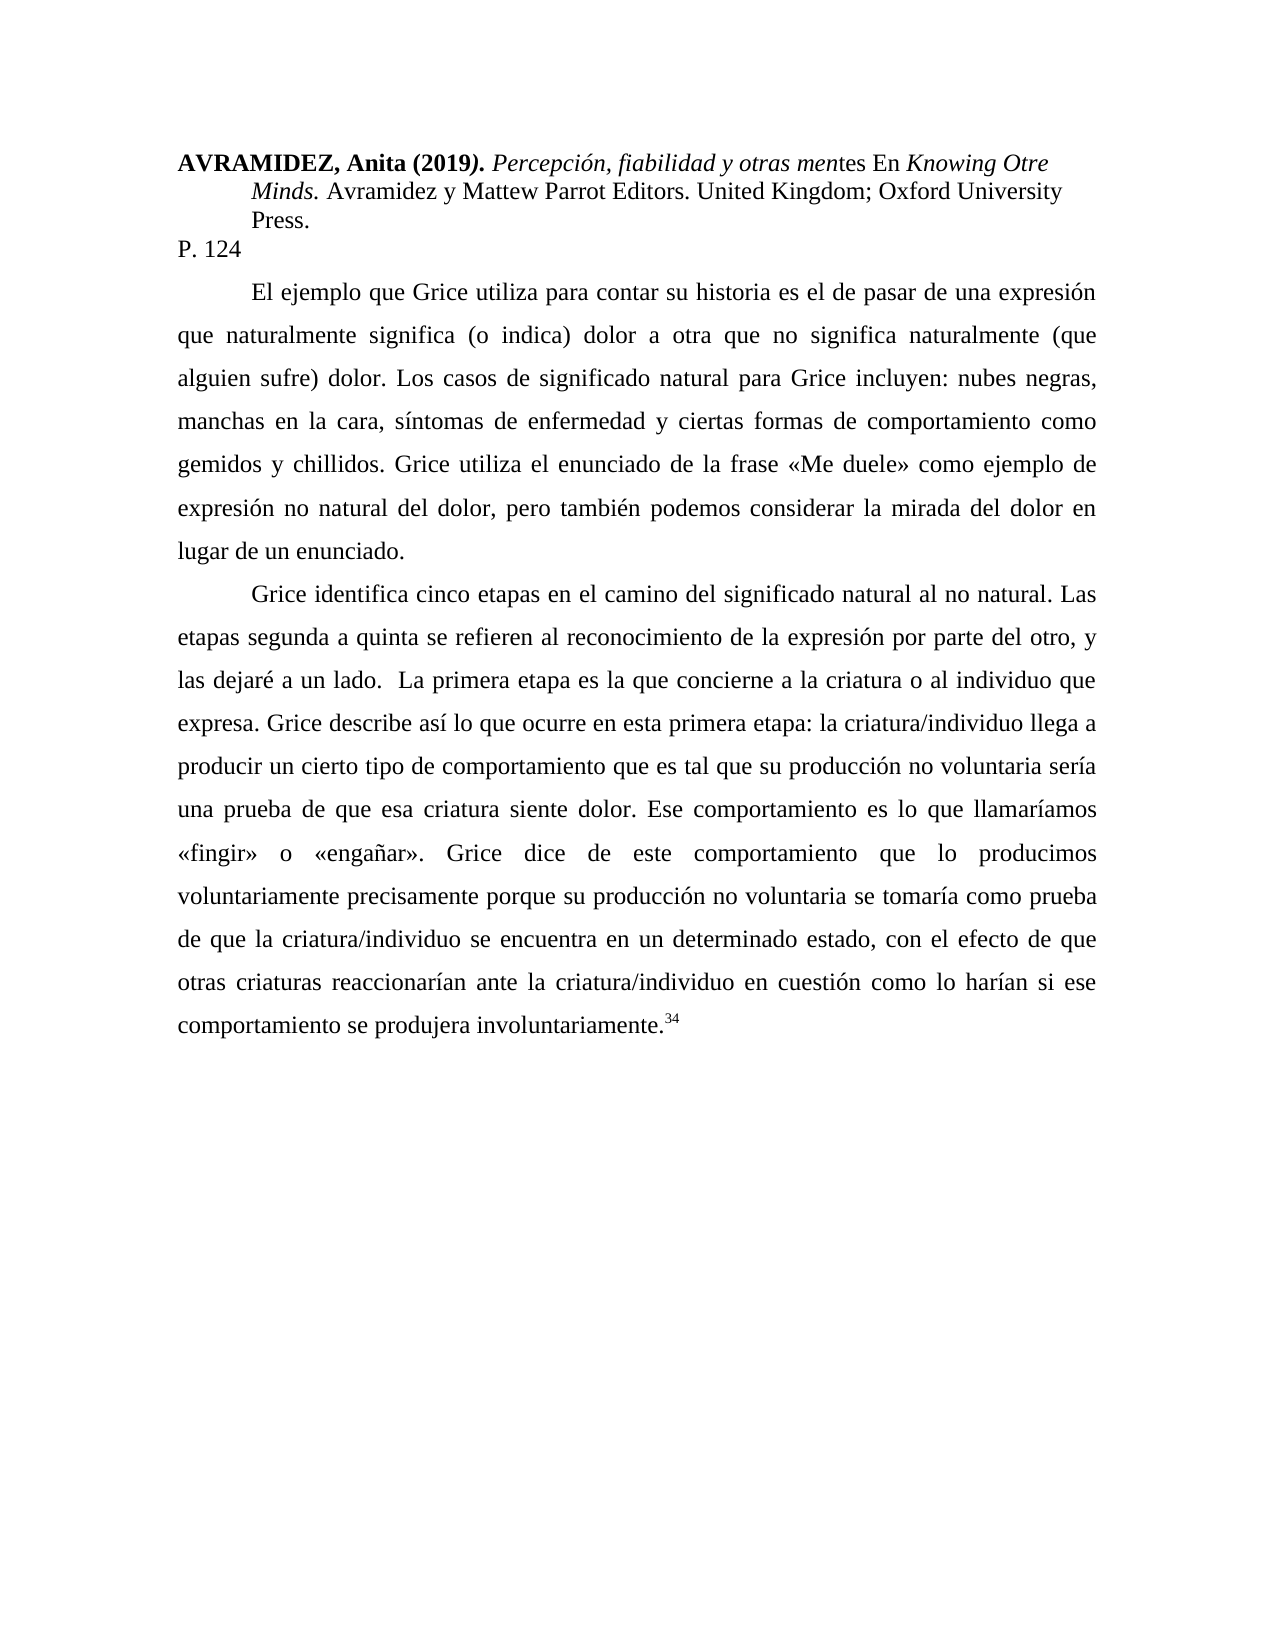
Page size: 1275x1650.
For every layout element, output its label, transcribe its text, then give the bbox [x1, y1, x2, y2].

text AVRAMIDEZ, Anita (2019). Percepción, fiabilidad y otras mentes En Knowing Otre Minds. Avramidez y Mattew Parrot Editors. United Kingdom; Oxford University Press. [177, 148, 1098, 234]
text P. 124 [177, 234, 1098, 263]
text El ejemplo que Grice utiliza para contar su historia es el de pasar de una expresión que naturalmente significa (o indica) dolor a otra que no significa naturalmente (que alguien sufre) dolor. Los casos de significado natural para Grice incluyen: nubes negras, manchas en la cara, síntomas de enfermedad y ciertas formas de comportamiento como gemidos y chillidos. Grice utiliza el enunciado de la frase «Me duele» como ejemplo de expresión no natural del dolor, pero también podemos considerar la mirada del dolor en lugar de un enunciado. [177, 277, 1098, 564]
text Grice identifica cinco etapas en el camino del significado natural al no natural. Las etapas segunda a quinta se refieren al reconocimiento de la expresión por parte del otro, y las dejaré a un lado. La primera etapa es la que concierne a la criatura o al individuo que expresa. Grice describe así lo que ocurre en esta primera etapa: la criatura/individuo llega a producir un cierto tipo de comportamiento que es tal que su producción no voluntaria sería una prueba de que esa criatura siente dolor. Ese comportamiento es lo que llamaríamos «fingir» o «engañar». Grice dice de este comportamiento que lo producimos voluntariamente precisamente porque su producción no voluntaria se tomaría como prueba de que la criatura/individuo se encuentra en un determinado estado, con el efecto de que otras criaturas reaccionarían ante la criatura/individuo en cuestión como lo harían si ese comportamiento se produjera involuntariamente.34 [177, 579, 1098, 1039]
